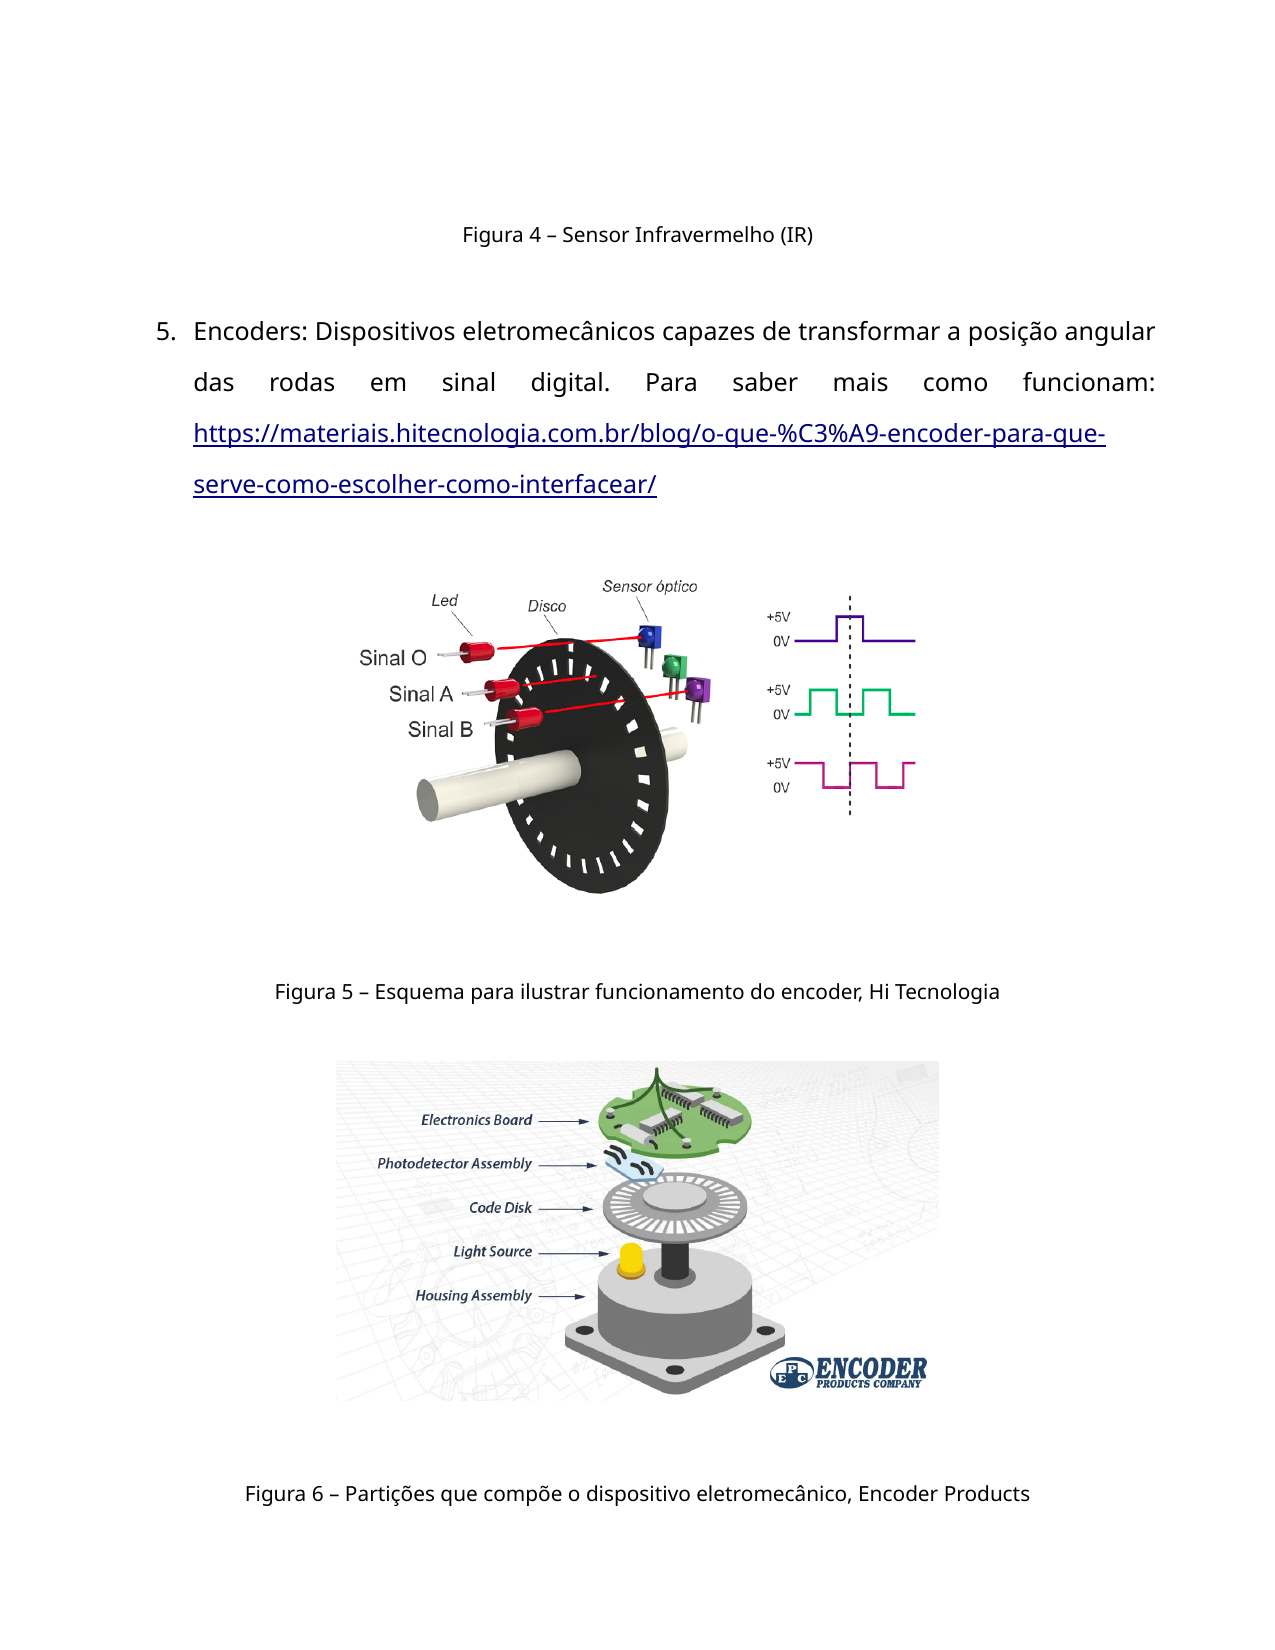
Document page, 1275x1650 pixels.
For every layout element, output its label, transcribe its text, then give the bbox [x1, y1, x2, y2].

text Figura 6 – Partições que compõe o dispositivo eletromecânico, Encoder Products [118, 1479, 1157, 1508]
list Encoders: Dispositivos eletromecânicos capazes de transformar a posição angular das rodas em sinal digital. Para saber mais como funcionam: https://materiais.hitecnologia.com.br/blog/o-que-%C3%A9-encoder-para-que-serve-como-escolher-como-interfacear/ [156, 314, 1157, 501]
picture [335, 1061, 940, 1401]
text Figura 5 – Esquema para ilustrar funcionamento do encoder, Hi Tecnologia [118, 977, 1157, 1006]
text Figura 4 – Sensor Infravermelho (IR) [118, 220, 1157, 249]
picture [359, 580, 916, 901]
